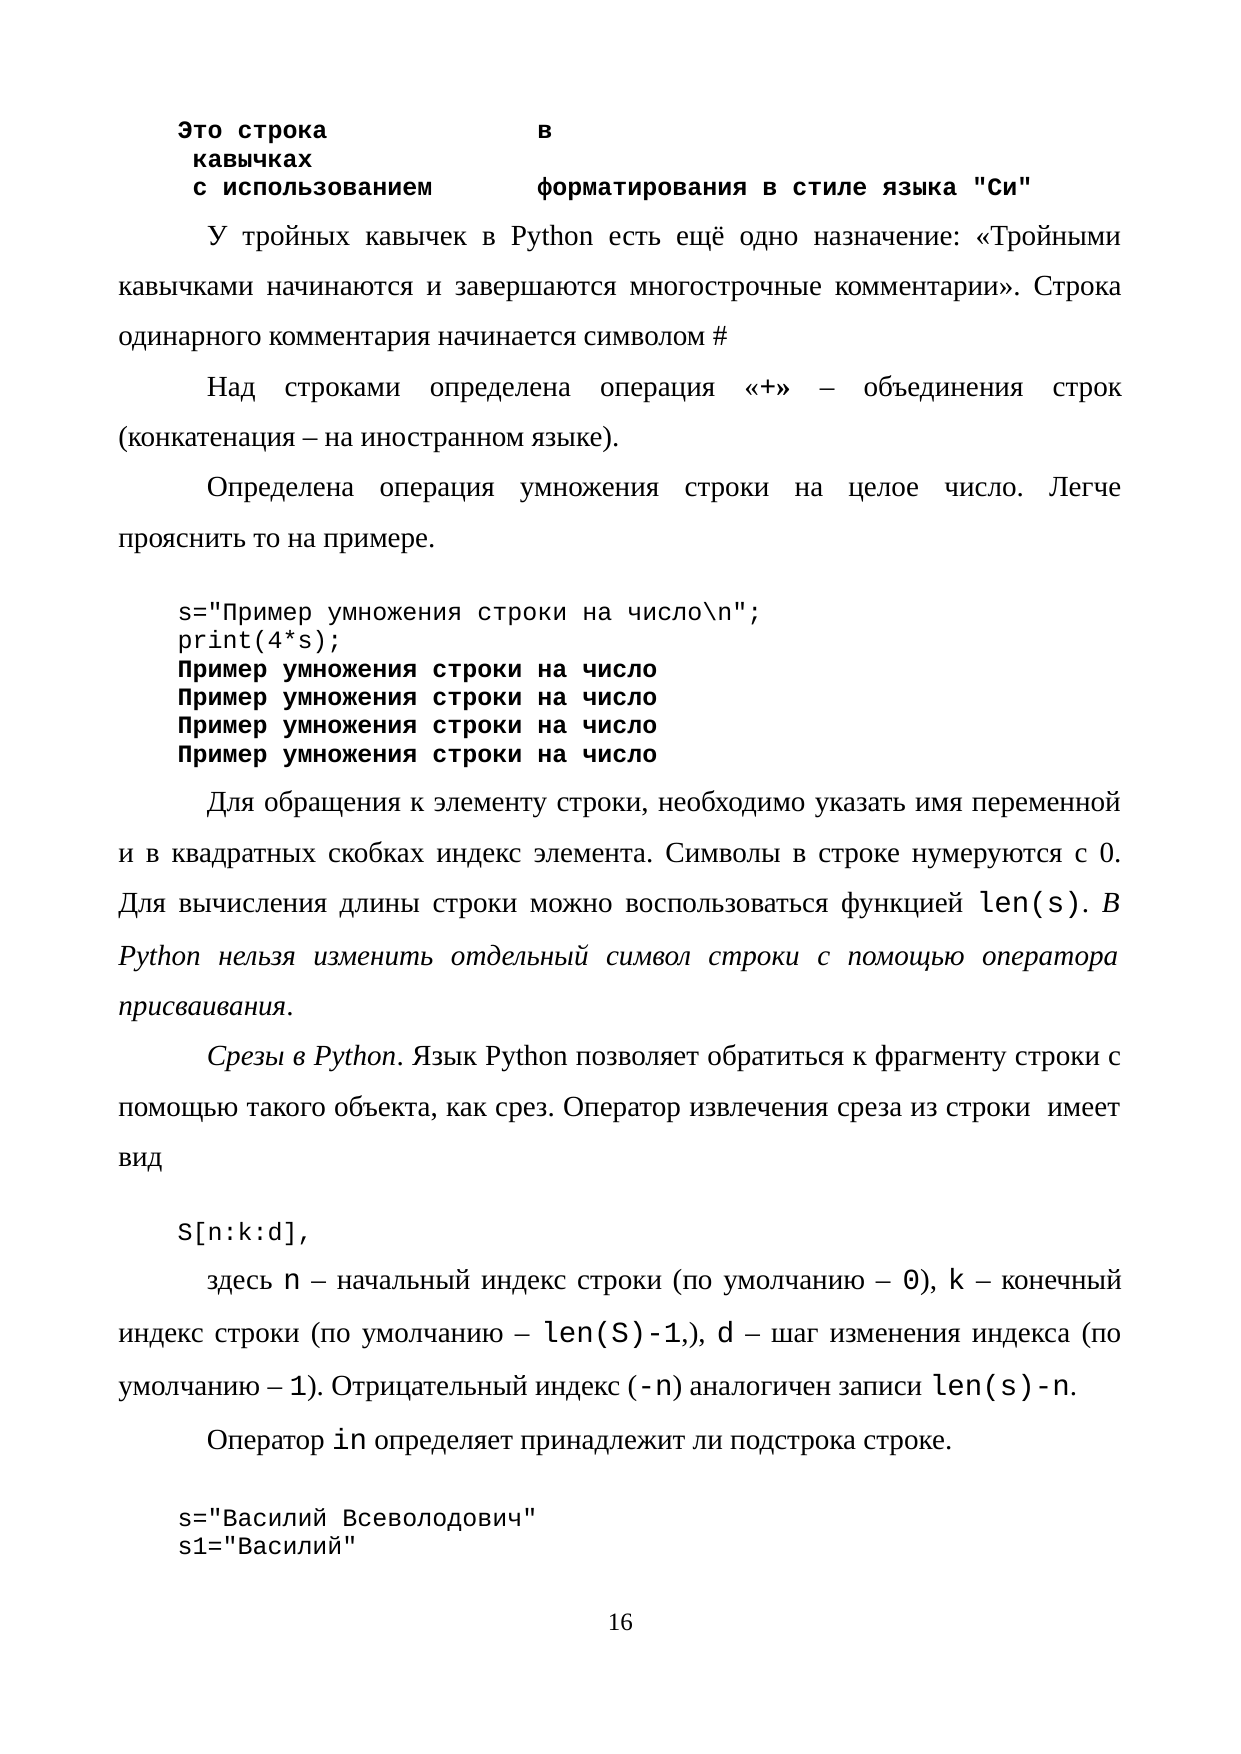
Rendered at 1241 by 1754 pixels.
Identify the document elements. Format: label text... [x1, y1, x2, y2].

text кавычках [177, 146, 1122, 175]
text Оператор in определяет принадлежит ли подстрока строке. [118, 1422, 1122, 1458]
text здесь n – начальный индекс строки (по умолчанию – 0), k – конечный индекс строки (по умолчанию – len(S)-1,), d – шаг изменения индекса (по умолчанию – 1). Отрицательный индекс (-n) аналогичен записи len(s)-n. [118, 1262, 1122, 1404]
text Срезы в Python. Язык Python позволяет обратиться к фрагменту строки с помощью такого объекта, как срез. Оператор извлечения среза из строки имеет вид [118, 1038, 1122, 1173]
text S[n:k:d], [177, 1219, 1122, 1247]
text Пример умножения строки на число [177, 656, 1122, 685]
text s="Пример умножения строки на число\n"; [177, 600, 1122, 628]
text с использованием форматирования в стиле языка "Си" [177, 175, 1122, 203]
text Это строка в [177, 118, 1122, 146]
text s="Василий Всеволодович" [177, 1506, 1122, 1534]
text Над строками определена операция «+» – объединения строк (конкатенация – на иностранном языке). [118, 369, 1122, 453]
text s1="Василий" [177, 1534, 1122, 1562]
text Пример умножения строки на число [177, 685, 1122, 713]
text Пример умножения строки на число [177, 713, 1122, 741]
text Определена операция умножения строки на целое число. Легче прояснить то на примере. [118, 469, 1122, 553]
text Пример умножения строки на число [177, 741, 1122, 770]
text print(4*s); [177, 628, 1122, 656]
text У тройных кавычек в Python есть ещё одно назначение: «Тройными кавычками начинаются и завершаются многострочные комментарии». Строка одинарного комментария начинается символом # [118, 218, 1122, 352]
text Для обращения к элементу строки, необходимо указать имя переменной и в квадратных скобках индекс элемента. Символы в строке нумеруются с 0. Для вычисления длины строки можно воспользоваться функцией len(s). В Python нельзя изменить отдельный символ строки с помощью оператора присваивания. [118, 784, 1122, 1022]
